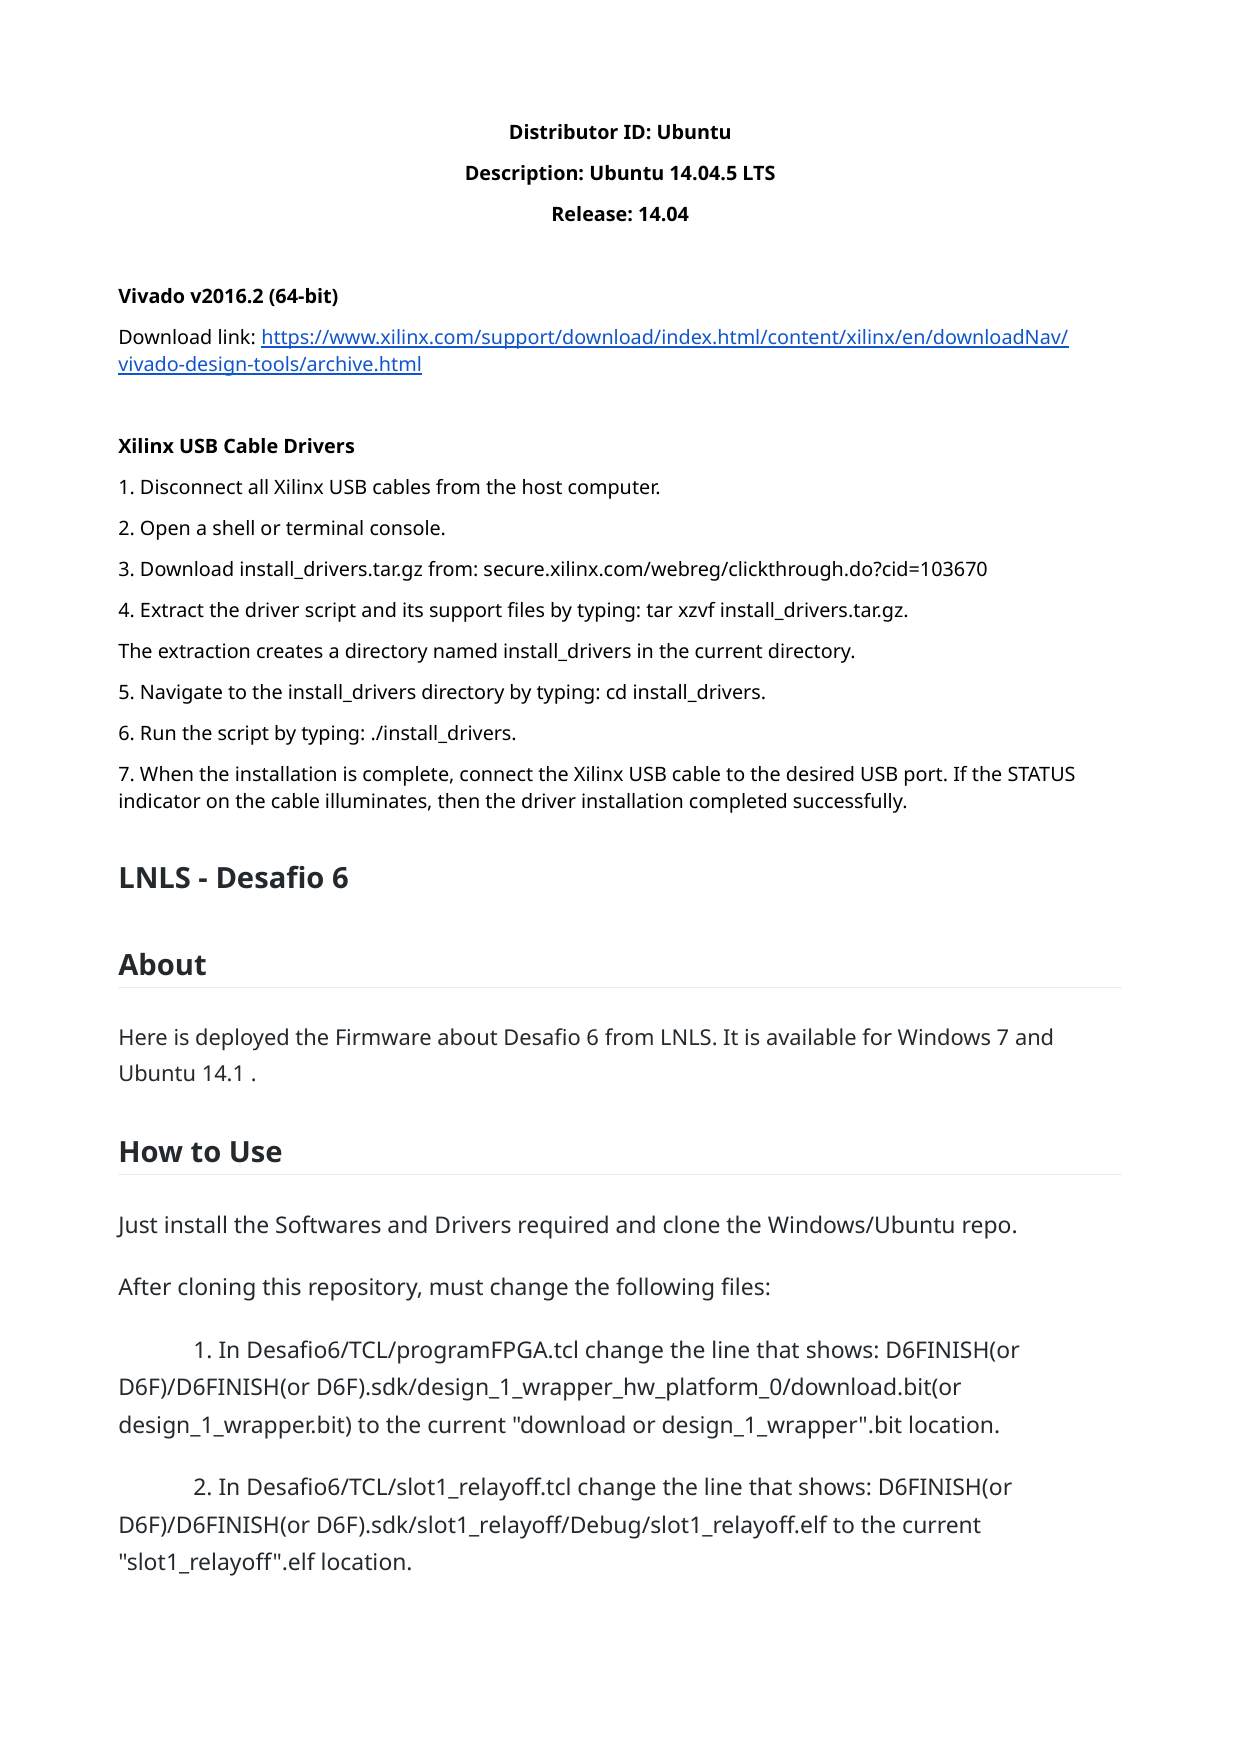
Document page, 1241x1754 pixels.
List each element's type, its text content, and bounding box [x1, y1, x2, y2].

text The extraction creates a directory named install_drivers in the current directory. [118, 638, 1122, 664]
subtitle LNLS - Desafio 6 [118, 857, 1122, 897]
text Release: 14.04 [118, 200, 1122, 227]
text Xilinx USB Cable Drivers [118, 432, 1122, 459]
text 3. Download install_drivers.tar.gz from: secure.xilinx.com/webreg/clickthrough.do?cid=103670 [118, 556, 1122, 582]
text 1. Disconnect all Xilinx USB cables from the host computer. [118, 473, 1122, 500]
text Download link: https://www.xilinx.com/support/download/index.html/content/xilinx/en/downloadNav/vivado-design-tools/archive.html [118, 323, 1122, 377]
text 5. Navigate to the install_drivers directory by typing: cd install_drivers. [118, 679, 1122, 706]
text 7. When the installation is complete, connect the Xilinx USB cable to the desired USB port. If the STATUS indicator on the cable illuminates, then the driver installation completed successfully. [118, 761, 1122, 815]
text Here is deployed the Firmware about Desafio 6 from LNLS. It is available for Windows 7 and Ubuntu 14.1 . [118, 1022, 1122, 1088]
text 6. Run the script by typing: ./install_drivers. [118, 720, 1122, 747]
text 2. In Desafio6/TCL/slot1_relayoff.tcl change the line that shows: D6FINISH(or D6F)/D6FINISH(or D6F).sdk/slot1_relayoff/Debug/slot1_relayoff.elf to the current "slot1_relayoff".elf location. [118, 1471, 1122, 1577]
text 2. Open a shell or terminal console. [118, 514, 1122, 541]
text 1. In Desafio6/TCL/programFPGA.tcl change the line that shows: D6FINISH(or D6F)/D6FINISH(or D6F).sdk/design_1_wrapper_hw_platform_0/download.bit(or design_1_wrapper.bit) to the current "download or design_1_wrapper".bit location. [118, 1334, 1122, 1440]
subtitle About [118, 944, 1122, 987]
text Distributor ID: Ubuntu [118, 118, 1122, 145]
text After cloning this repository, must change the following files: [118, 1271, 1122, 1302]
text Just install the Softwares and Drivers required and clone the Windows/Ubuntu repo. [118, 1209, 1122, 1240]
text Vivado v2016.2 (64-bit) [118, 282, 1122, 309]
text Description: Ubuntu 14.04.5 LTS [118, 159, 1122, 186]
text 4. Extract the driver script and its support files by typing: tar xzvf install_drivers.tar.gz. [118, 597, 1122, 623]
subtitle How to Use [118, 1131, 1122, 1174]
